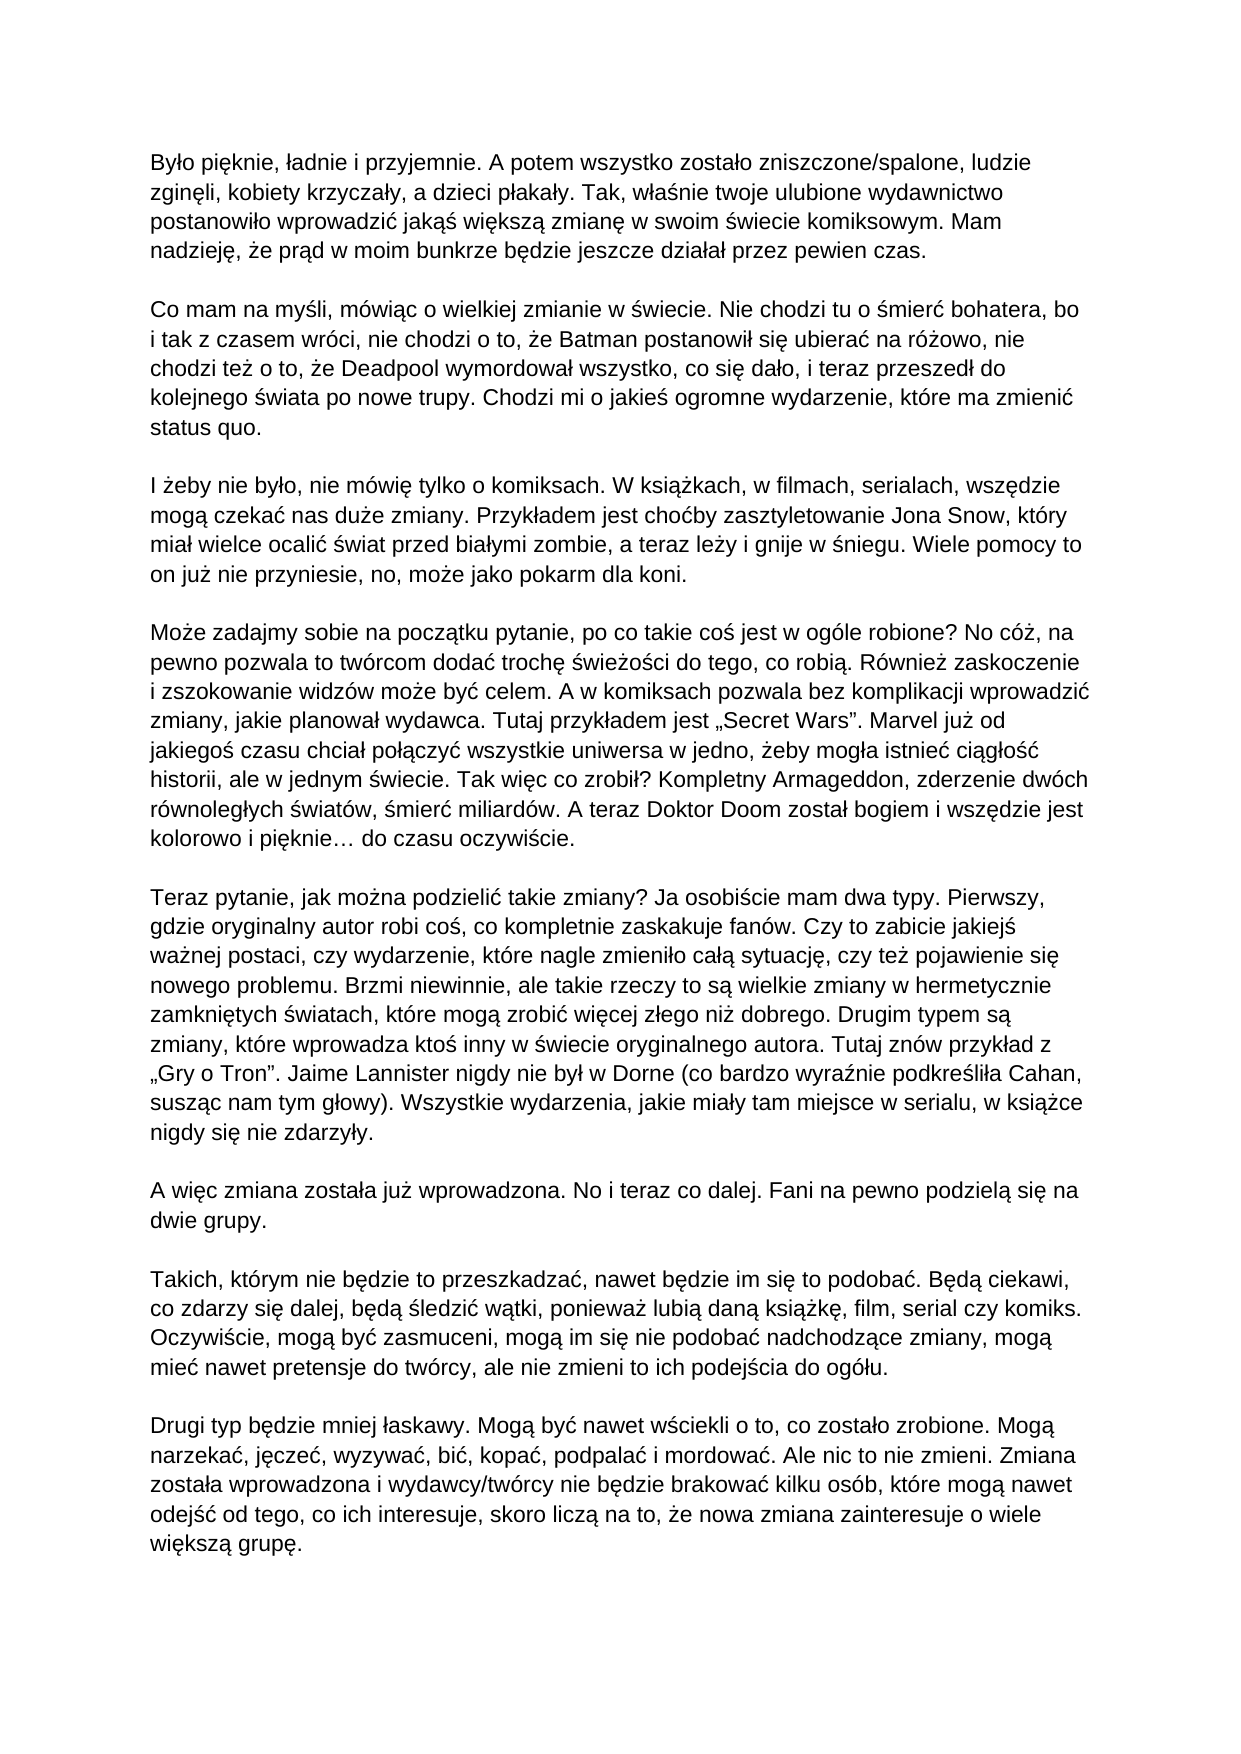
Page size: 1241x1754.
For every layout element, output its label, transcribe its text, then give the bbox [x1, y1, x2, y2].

text I żeby nie było, nie mówię tylko o komiksach. W książkach, w filmach, serialach, wszędzie mogą czekać nas duże zmiany. Przykładem jest choćby zasztyletowanie Jona Snow, który miał wielce ocalić świat przed białymi zombie, a teraz leży i gnije w śniegu. Wiele pomocy to on już nie przyniesie, no, może jako pokarm dla koni. [150, 473, 1091, 587]
text Takich, którym nie będzie to przeszkadzać, nawet będzie im się to podobać. Będą ciekawi, co zdarzy się dalej, będą śledzić wątki, ponieważ lubią daną książkę, film, serial czy komiks. Oczywiście, mogą być zasmuceni, mogą im się nie podobać nadchodzące zmiany, mogą mieć nawet pretensje do twórcy, ale nie zmieni to ich podejścia do ogółu. [150, 1266, 1091, 1380]
text Co mam na myśli, mówiąc o wielkiej zmianie w świecie. Nie chodzi tu o śmierć bohatera, bo i tak z czasem wróci, nie chodzi o to, że Batman postanowił się ubierać na różowo, nie chodzi też o to, że Deadpool wymordował wszystko, co się dało, i teraz przeszedł do kolejnego świata po nowe trupy. Chodzi mi o jakieś ogromne wydarzenie, które ma zmienić status quo. [150, 297, 1091, 440]
text A więc zmiana została już wprowadzona. No i teraz co dalej. Fani na pewno podzielą się na dwie grupy. [150, 1178, 1091, 1233]
text Drugi typ będzie mniej łaskawy. Mogą być nawet wściekli o to, co zostało zrobione. Mogą narzekać, jęczeć, wyzywać, bić, kopać, podpalać i mordować. Ale nic to nie zmieni. Zmiana została wprowadzona i wydawcy/twórcy nie będzie brakować kilku osób, które mogą nawet odejść od tego, co ich interesuje, skoro liczą na to, że nowa zmiana zainteresuje o wiele większą grupę. [150, 1413, 1091, 1556]
text Teraz pytanie, jak można podzielić takie zmiany? Ja osobiście mam dwa typy. Pierwszy, gdzie oryginalny autor robi coś, co kompletnie zaskakuje fanów. Czy to zabicie jakiejś ważnej postaci, czy wydarzenie, które nagle zmieniło całą sytuację, czy też pojawienie się nowego problemu. Brzmi niewinnie, ale takie rzeczy to są wielkie zmiany w hermetycznie zamkniętych światach, które mogą zrobić więcej złego niż dobrego. Drugim typem są zmiany, które wprowadza ktoś inny w świecie oryginalnego autora. Tutaj znów przykład z „Gry o Tron”. Jaime Lannister nigdy nie był w Dorne (co bardzo wyraźnie podkreśliła Cahan, susząc nam tym głowy). Wszystkie wydarzenia, jakie miały tam miejsce w serialu, w książce nigdy się nie zdarzyły. [150, 884, 1091, 1145]
text Może zadajmy sobie na początku pytanie, po co takie coś jest w ogóle robione? No cóż, na pewno pozwala to twórcom dodać trochę świeżości do tego, co robią. Również zaskoczenie i zszokowanie widzów może być celem. A w komiksach pozwala bez komplikacji wprowadzić zmiany, jakie planował wydawca. Tutaj przykładem jest „Secret Wars”. Marvel już od jakiegoś czasu chciał połączyć wszystkie uniwersa w jedno, żeby mogła istnieć ciągłość historii, ale w jednym świecie. Tak więc co zrobił? Kompletny Armageddon, zderzenie dwóch równoległych światów, śmierć miliardów. A teraz Doktor Doom został bogiem i wszędzie jest kolorowo i pięknie… do czasu oczywiście. [150, 620, 1091, 851]
text Było pięknie, ładnie i przyjemnie. A potem wszystko zostało zniszczone/spalone, ludzie zginęli, kobiety krzyczały, a dzieci płakały. Tak, właśnie twoje ulubione wydawnictwo postanowiło wprowadzić jakąś większą zmianę w swoim świecie komiksowym. Mam nadzieję, że prąd w moim bunkrze będzie jeszcze działał przez pewien czas. [150, 150, 1091, 264]
